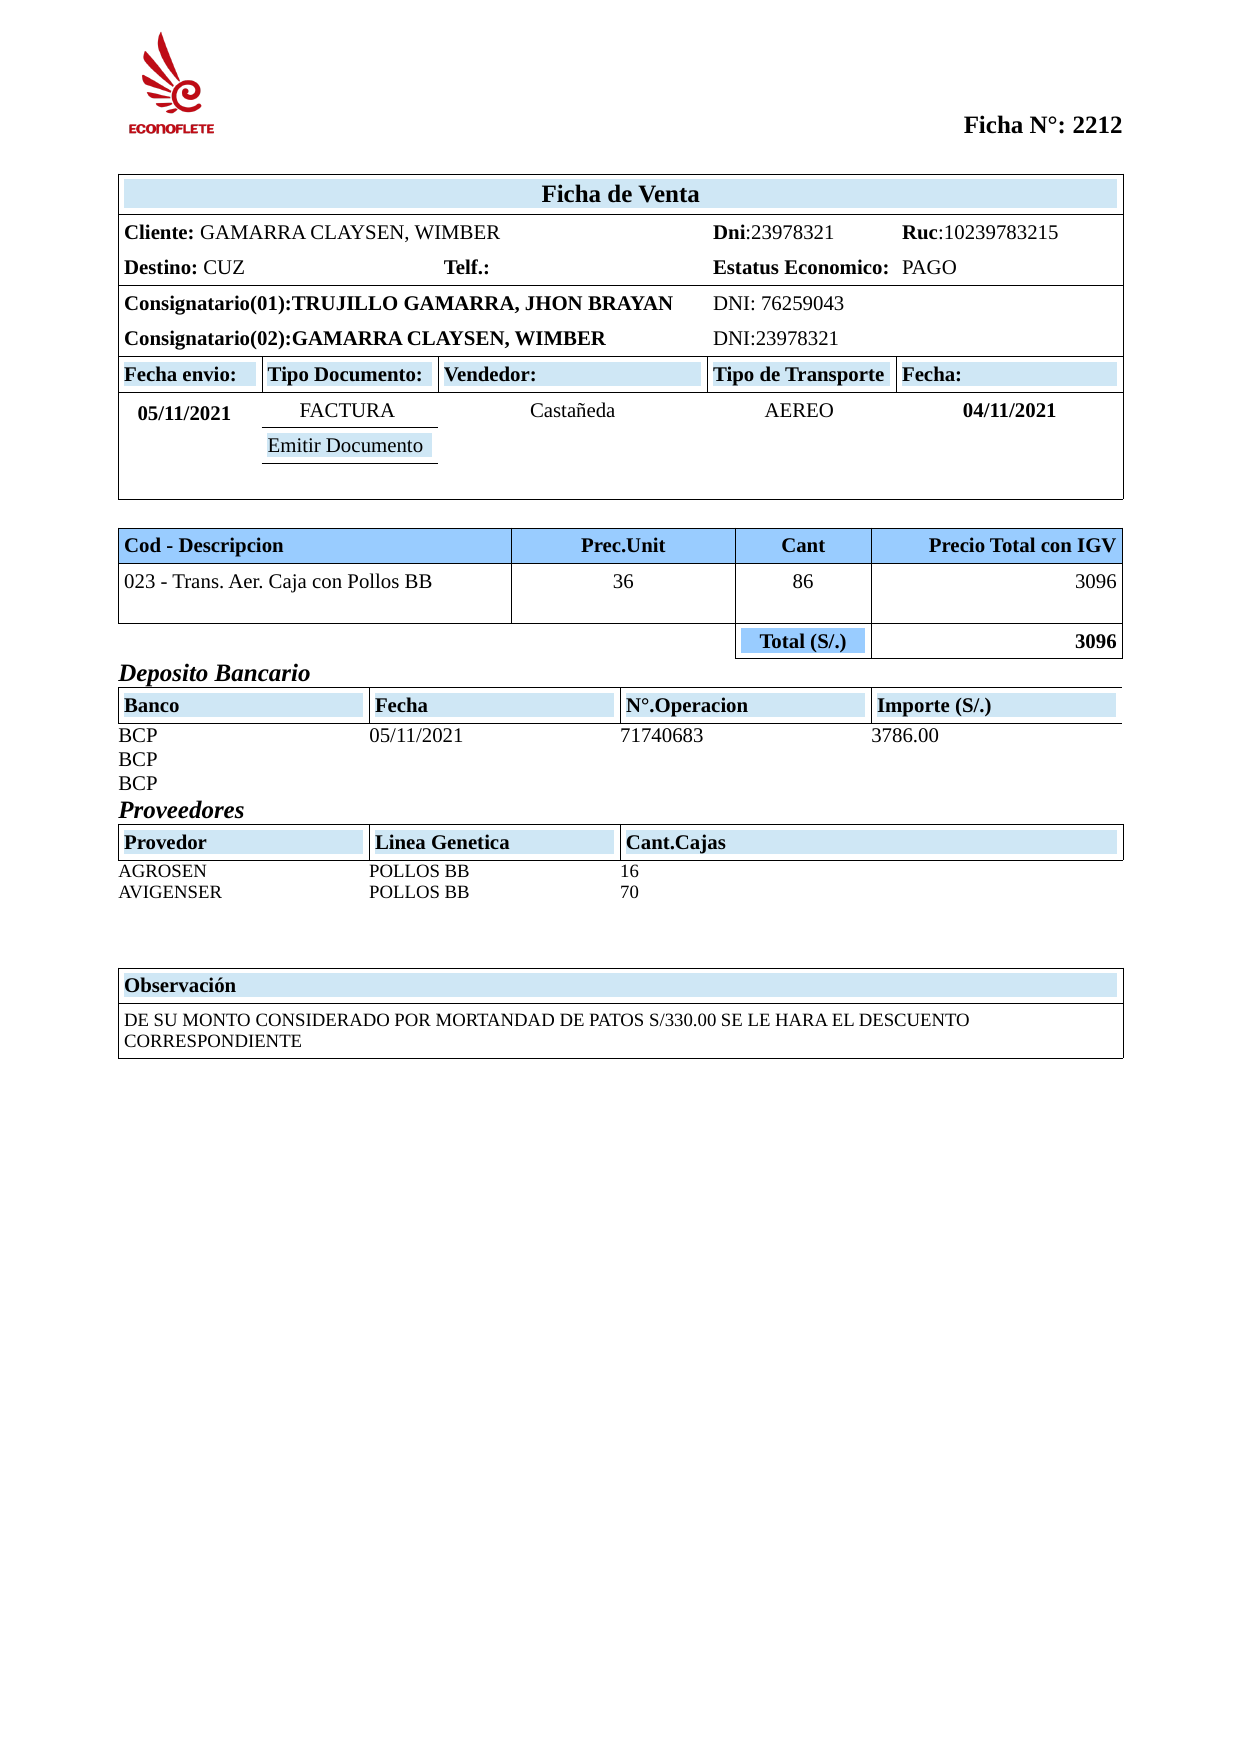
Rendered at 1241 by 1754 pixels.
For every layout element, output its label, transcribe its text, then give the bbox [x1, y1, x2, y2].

table_cell [118, 903, 369, 924]
table_cell [620, 903, 1123, 924]
table_header Provedor [119, 825, 369, 859]
table_cell Emitir Documento [262, 428, 438, 463]
table_cell 3096 [872, 624, 1122, 658]
table_cell [118, 624, 511, 658]
table_cell 05/11/2021 [369, 724, 620, 747]
table_cell [369, 771, 620, 795]
table_cell [620, 946, 1123, 967]
table_cell [369, 924, 620, 946]
text Deposito Bancario [118, 658, 1122, 687]
table_header Banco [119, 688, 369, 723]
table_cell AVIGENSER [118, 881, 369, 903]
table_cell BCP [118, 771, 369, 795]
table_cell Consignatario(01):TRUJILLO GAMARRA, JHON BRAYAN [119, 286, 707, 321]
table_cell 3786.00 [871, 724, 1122, 747]
table_cell BCP [118, 724, 369, 747]
table_cell AEREO [707, 393, 896, 498]
table_cell POLLOS BB [369, 881, 620, 903]
table_cell 71740683 [620, 724, 871, 747]
table_cell DNI: 76259043 [707, 286, 1123, 321]
table_header N°.Operacion [621, 688, 871, 723]
table_cell Total (S/.) [736, 624, 871, 658]
table_cell Destino: CUZ [119, 249, 438, 285]
table_header Importe (S/.) [872, 688, 1122, 723]
table_header Cant.Cajas [621, 825, 1123, 859]
table_cell Vendedor: [439, 357, 707, 392]
table_header Prec.Unit [512, 529, 735, 563]
picture [118, 31, 225, 134]
table_cell Ruc:10239783215 [896, 215, 1123, 249]
table_cell 05/11/2021 [119, 393, 262, 498]
table_cell 16 [620, 861, 1123, 881]
table_cell Telf.: [438, 249, 707, 285]
table_header Cod - Descripcion [119, 529, 511, 563]
table_cell Consignatario(02):GAMARRA CLAYSEN, WIMBER [119, 321, 707, 356]
table_cell POLLOS BB [369, 861, 620, 881]
text Proveedores [118, 795, 1122, 824]
table_cell Cliente: GAMARRA CLAYSEN, WIMBER [119, 215, 707, 249]
table_cell BCP [118, 747, 369, 771]
table_cell [369, 946, 620, 967]
table_cell 36 [512, 564, 735, 623]
table_cell [620, 771, 871, 795]
table_cell AGROSEN [118, 861, 369, 881]
table_cell Estatus Economico: [707, 249, 896, 285]
table_header Ficha de Venta [119, 175, 1123, 214]
table_cell [369, 747, 620, 771]
table_cell [620, 924, 1123, 946]
table_header Precio Total con IGV [872, 529, 1122, 563]
table_cell Dni:23978321 [707, 215, 896, 249]
table_cell 3096 [872, 564, 1122, 623]
table_cell [369, 903, 620, 924]
table_cell 023 - Trans. Aer. Caja con Pollos BB [119, 564, 511, 623]
table_cell DNI:23978321 [707, 321, 1123, 356]
table_cell PAGO [896, 249, 1123, 285]
table_header Cant [736, 529, 871, 563]
table_cell 86 [736, 564, 871, 623]
table_cell Fecha: [897, 357, 1123, 392]
table_header Linea Genetica [370, 825, 620, 859]
table_cell 04/11/2021 [896, 393, 1123, 498]
table_cell DE SU MONTO CONSIDERADO POR MORTANDAD DE PATOS S/330.00 SE LE HARA EL DESCUENTO CORRESPONDIENTE [119, 1004, 1123, 1058]
table_cell [118, 946, 369, 967]
table_cell [871, 747, 1122, 771]
table_header Observación [119, 969, 1123, 1003]
table_cell [511, 624, 735, 658]
table_cell FACTURA [262, 393, 438, 427]
table_cell [620, 747, 871, 771]
table_header Fecha [370, 688, 620, 723]
table_cell Tipo de Transporte [708, 357, 896, 392]
table_cell [871, 771, 1122, 795]
table_cell [262, 464, 438, 498]
table_cell Tipo Documento: [263, 357, 438, 392]
table_cell [118, 924, 369, 946]
table_cell Castañeda [438, 393, 707, 498]
table_cell 70 [620, 881, 1123, 903]
table_cell Fecha envio: [119, 357, 262, 392]
